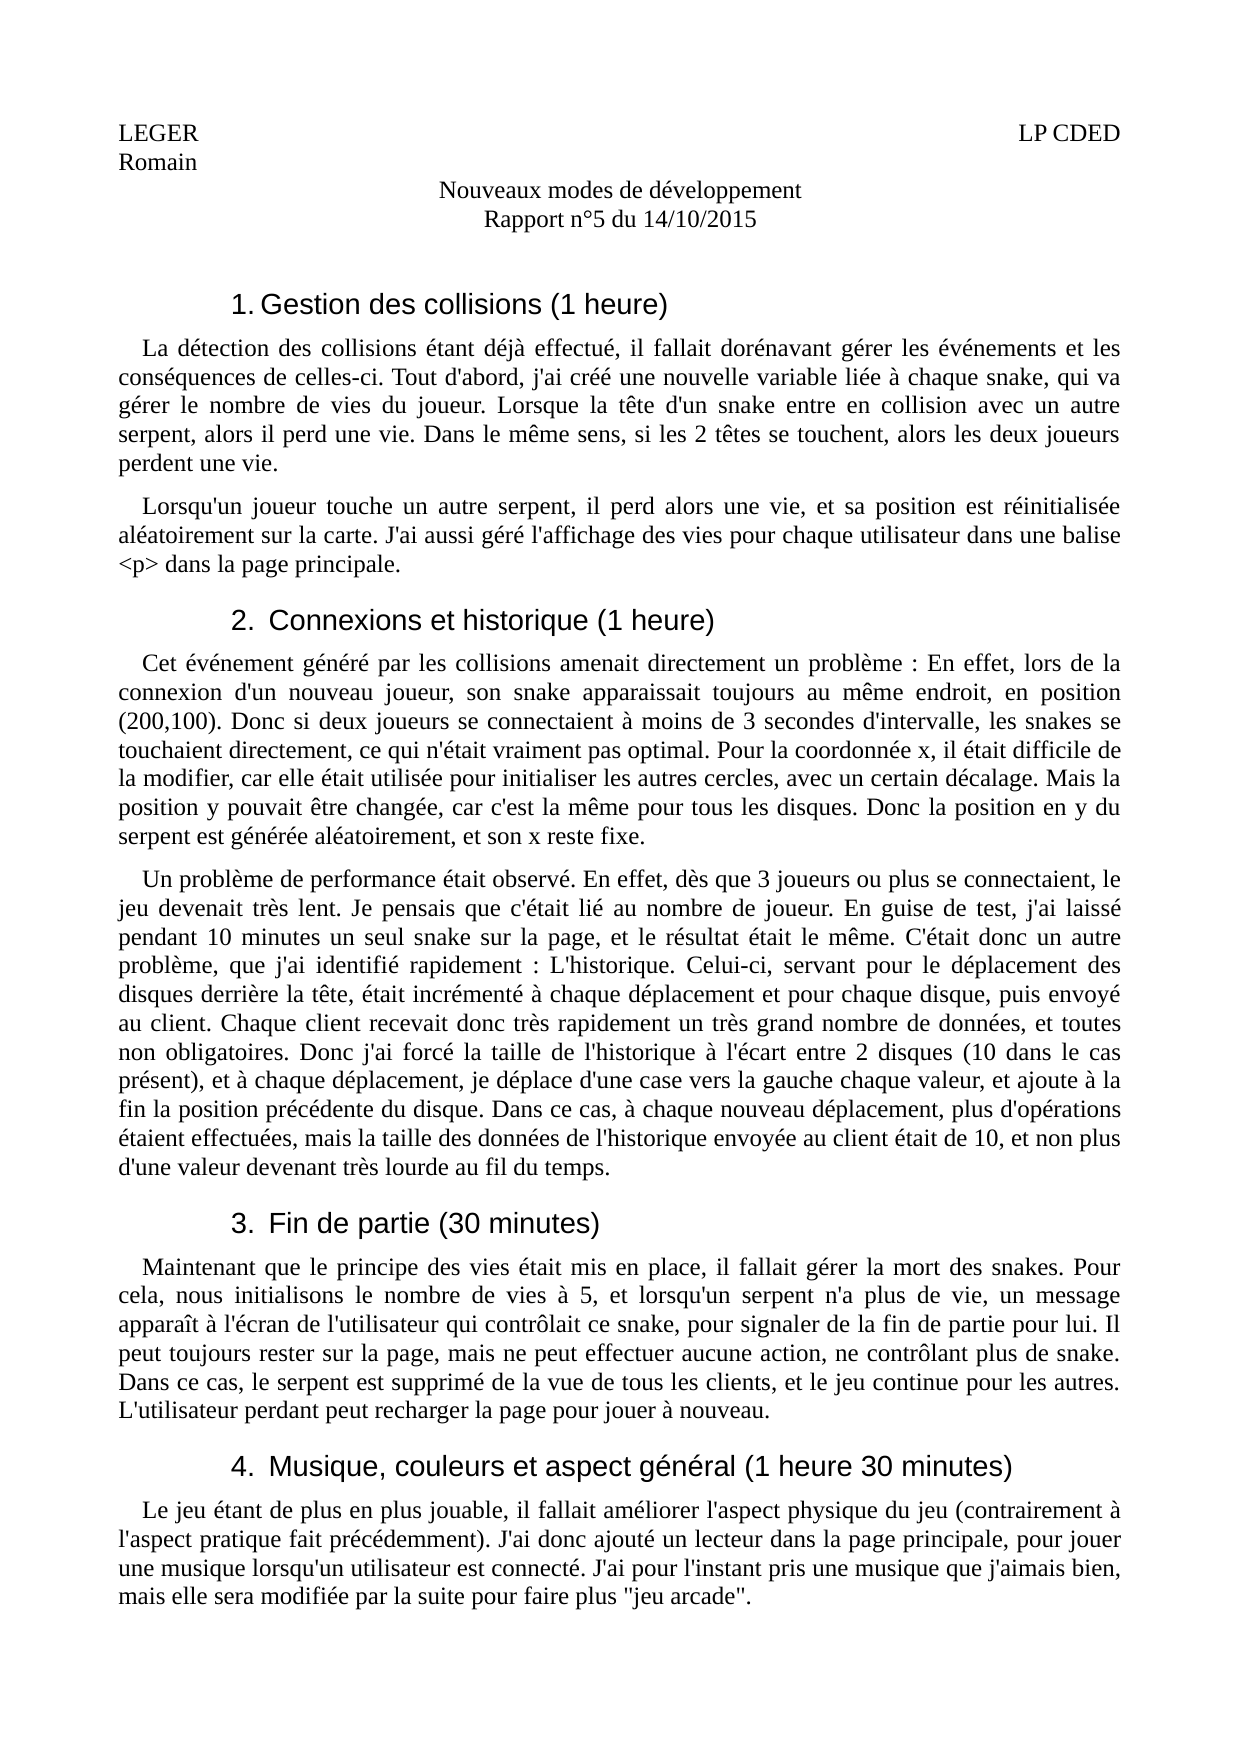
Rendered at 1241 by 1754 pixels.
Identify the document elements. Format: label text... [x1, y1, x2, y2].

subtitle Connexions et historique (1 heure) [231, 602, 1122, 636]
subtitle Gestion des collisions (1 heure) [231, 287, 1122, 320]
text LEGER LP CDED [118, 118, 1122, 147]
subtitle Fin de partie (30 minutes) [231, 1206, 1122, 1239]
text La détection des collisions étant déjà effectué, il fallait dorénavant gérer les événements et les conséquences de celles-ci. Tout d'abord, j'ai créé une nouvelle variable liée à chaque snake, qui va gérer le nombre de vies du joueur. Lorsque la tête d'un snake entre en collision avec un autre serpent, alors il perd une vie. Dans le même sens, si les 2 têtes se touchent, alors les deux joueurs perdent une vie. [118, 333, 1122, 477]
text Lorsqu'un joueur touche un autre serpent, il perd alors une vie, et sa position est réinitialisée aléatoirement sur la carte. J'ai aussi géré l'affichage des vies pour chaque utilisateur dans une balise <p> dans la page principale. [118, 491, 1122, 577]
text Un problème de performance était observé. En effet, dès que 3 joueurs ou plus se connectaient, le jeu devenait très lent. Je pensais que c'était lié au nombre de joueur. En guise de test, j'ai laissé pendant 10 minutes un seul snake sur la page, et le résultat était le même. C'était donc un autre problème, que j'ai identifié rapidement : L'historique. Celui-ci, servant pour le déplacement des disques derrière la tête, était incrémenté à chaque déplacement et pour chaque disque, puis envoyé au client. Chaque client recevait donc très rapidement un très grand nombre de données, et toutes non obligatoires. Donc j'ai forcé la taille de l'historique à l'écart entre 2 disques (10 dans le cas présent), et à chaque déplacement, je déplace d'une case vers la gauche chaque valeur, et ajoute à la fin la position précédente du disque. Dans ce cas, à chaque nouveau déplacement, plus d'opérations étaient effectuées, mais la taille des données de l'historique envoyée au client était de 10, et non plus d'une valeur devenant très lourde au fil du temps. [118, 864, 1122, 1181]
text Cet événement généré par les collisions amenait directement un problème : En effet, lors de la connexion d'un nouveau joueur, son snake apparaissait toujours au même endroit, en position (200,100). Donc si deux joueurs se connectaient à moins de 3 secondes d'intervalle, les snakes se touchaient directement, ce qui n'était vraiment pas optimal. Pour la coordonnée x, il était difficile de la modifier, car elle était utilisée pour initialiser les autres cercles, avec un certain décalage. Mais la position y pouvait être changée, car c'est la même pour tous les disques. Donc la position en y du serpent est générée aléatoirement, et son x reste fixe. [118, 648, 1122, 850]
text Romain [118, 147, 1122, 176]
text Nouveaux modes de développement [118, 176, 1122, 204]
text Maintenant que le principe des vies était mis en place, il fallait gérer la mort des snakes. Pour cela, nous initialisons le nombre de vies à 5, et lorsqu'un serpent n'a plus de vie, un message apparaît à l'écran de l'utilisateur qui contrôlait ce snake, pour signaler de la fin de partie pour lui. Il peut toujours rester sur la page, mais ne peut effectuer aucune action, ne contrôlant plus de snake. Dans ce cas, le serpent est supprimé de la vue de tous les clients, et le jeu continue pour les autres. L'utilisateur perdant peut recharger la page pour jouer à nouveau. [118, 1252, 1122, 1424]
text Le jeu étant de plus en plus jouable, il fallait améliorer l'aspect physique du jeu (contrairement à l'aspect pratique fait précédemment). J'ai donc ajouté un lecteur dans la page principale, pour jouer une musique lorsqu'un utilisateur est connecté. J'ai pour l'instant pris une musique que j'aimais bien, mais elle sera modifiée par la suite pour faire plus "jeu arcade". [118, 1495, 1122, 1610]
subtitle Musique, couleurs et aspect général (1 heure 30 minutes) [231, 1449, 1122, 1483]
text Rapport n°5 du 14/10/2015 [118, 204, 1122, 233]
